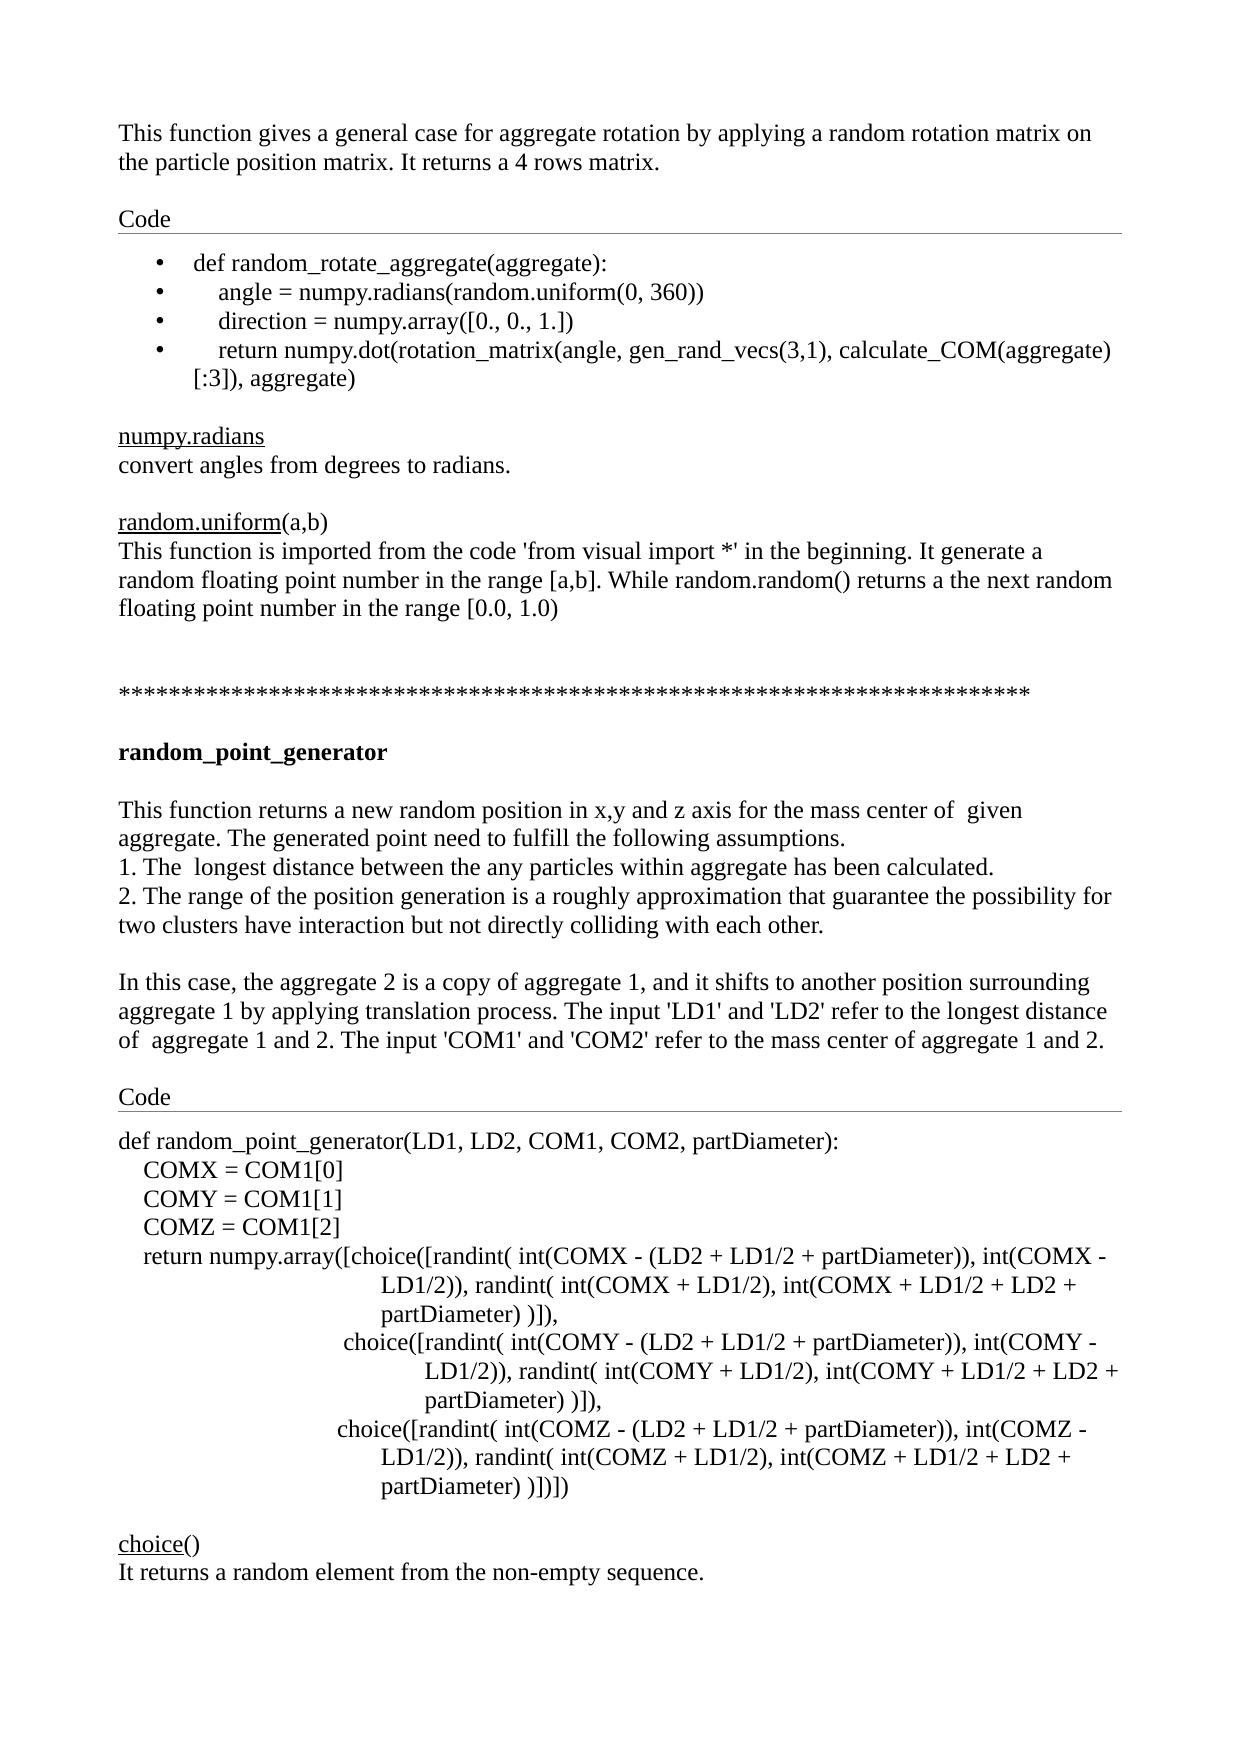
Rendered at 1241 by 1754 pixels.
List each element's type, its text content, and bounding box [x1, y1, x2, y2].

text This function is imported from the code 'from visual import *' in the beginning. It generate a random floating point number in the range [a,b]. While random.random() returns a the next random floating point number in the range [0.0, 1.0) [118, 536, 1122, 622]
text COMX = COM1[0] [118, 1155, 1122, 1184]
text In this case, the aggregate 2 is a copy of aggregate 1, and it shifts to another position surrounding aggregate 1 by applying translation process. The input 'LD1' and 'LD2' refer to the longest distance of aggregate 1 and 2. The input 'COM1' and 'COM2' refer to the mass center of aggregate 1 and 2. [118, 967, 1122, 1053]
text Code [118, 1082, 1122, 1111]
text 1. The longest distance between the any particles within aggregate has been calculated. [118, 852, 1122, 881]
text choice() [118, 1529, 1122, 1557]
text ************************************************************************* [118, 680, 1122, 708]
text It returns a random element from the non-empty sequence. [118, 1557, 1122, 1586]
text choice([randint( int(COMY - (LD2 + LD1/2 + partDiameter)), int(COMY - LD1/2)), randint( int(COMY + LD1/2), int(COMY + LD1/2 + LD2 + partDiameter) )]), [118, 1327, 1122, 1414]
text random_point_generator [118, 737, 1122, 766]
text random.uniform(a,b) [118, 507, 1122, 536]
text convert angles from degrees to radians. [118, 450, 1122, 478]
text def random_point_generator(LD1, LD2, COM1, COM2, partDiameter): [118, 1126, 1122, 1155]
text This function returns a new random position in x,y and z axis for the mass center of given aggregate. The generated point need to fulfill the following assumptions. [118, 795, 1122, 852]
list angle = numpy.radians(random.uniform(0, 360)) [156, 277, 1122, 306]
text COMY = COM1[1] [118, 1184, 1122, 1212]
text choice([randint( int(COMZ - (LD2 + LD1/2 + partDiameter)), int(COMZ - LD1/2)), randint( int(COMZ + LD1/2), int(COMZ + LD1/2 + LD2 + partDiameter) )])]) [118, 1414, 1122, 1500]
text This function gives a general case for aggregate rotation by applying a random rotation matrix on the particle position matrix. It returns a 4 rows matrix. [118, 118, 1122, 176]
text 2. The range of the position generation is a roughly approximation that guarantee the possibility for two clusters have interaction but not directly colliding with each other. [118, 881, 1122, 938]
list direction = numpy.array([0., 0., 1.]) [156, 306, 1122, 335]
text COMZ = COM1[2] [118, 1212, 1122, 1241]
list def random_rotate_aggregate(aggregate): [156, 248, 1122, 277]
text return numpy.array([choice([randint( int(COMX - (LD2 + LD1/2 + partDiameter)), int(COMX - LD1/2)), randint( int(COMX + LD1/2), int(COMX + LD1/2 + LD2 + partDiameter) )]), [118, 1241, 1122, 1327]
list return numpy.dot(rotation_matrix(angle, gen_rand_vecs(3,1), calculate_COM(aggregate)[:3]), aggregate) [156, 335, 1122, 392]
text numpy.radians [118, 421, 1122, 450]
text Code [118, 204, 1122, 233]
